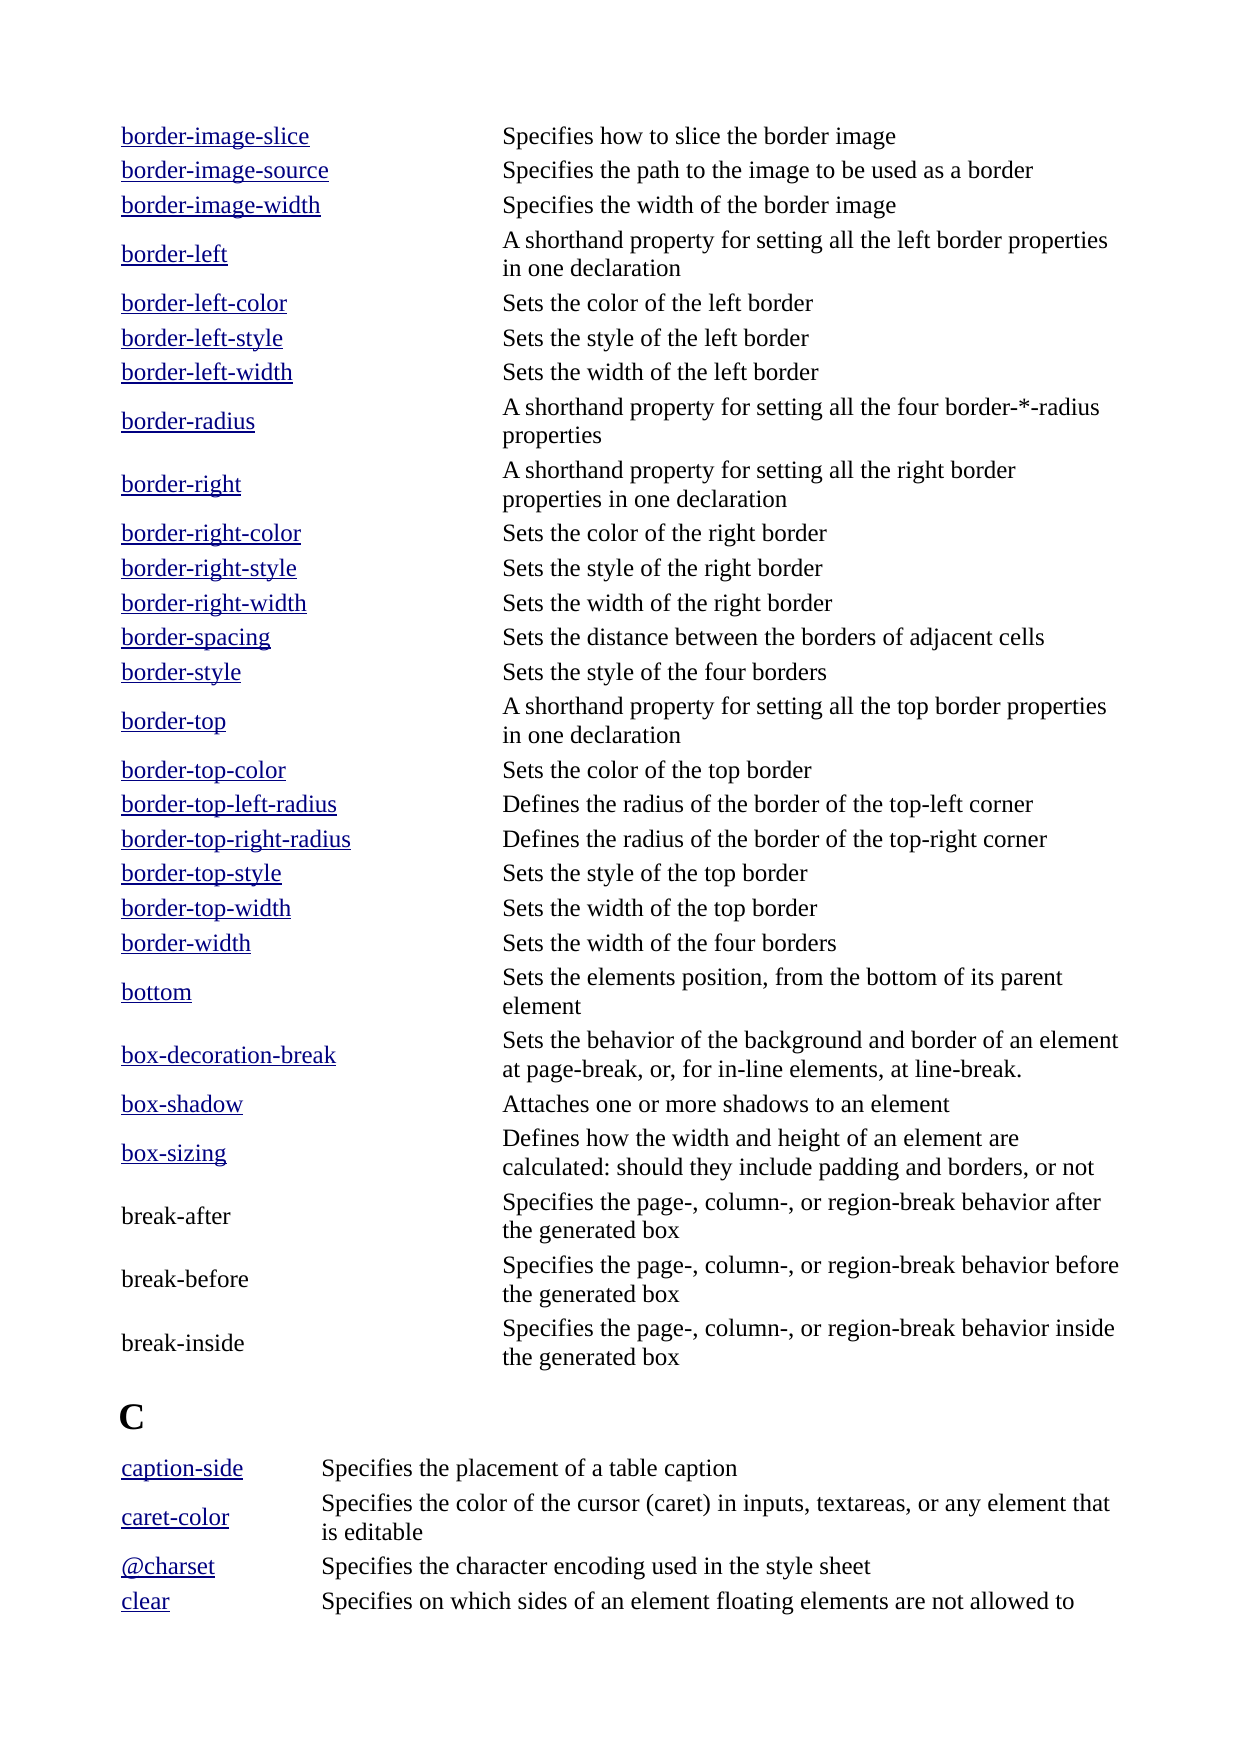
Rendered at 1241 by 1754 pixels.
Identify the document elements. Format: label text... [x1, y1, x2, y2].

table_cell caret-color [118, 1485, 318, 1548]
table_cell border-image-width [118, 187, 499, 222]
table_cell border-style [118, 654, 499, 688]
table_cell Sets the elements position, from the bottom of its parent element [499, 959, 1122, 1023]
table_cell A shorthand property for setting all the top border properties in one declaration [499, 689, 1122, 752]
table_cell Sets the width of the top border [499, 890, 1122, 925]
table_cell border-top-right-radius [118, 821, 499, 856]
table_cell border-right-style [118, 550, 499, 585]
table_cell Sets the style of the left border [499, 320, 1122, 354]
table_cell A shorthand property for setting all the left border properties in one declaration [499, 222, 1122, 285]
table_cell Sets the color of the left border [499, 285, 1122, 320]
table_cell Attaches one or more shadows to an element [499, 1086, 1122, 1121]
table_cell Specifies the character encoding used in the style sheet [318, 1548, 1122, 1583]
table_cell Sets the style of the right border [499, 550, 1122, 585]
table_cell box-sizing [118, 1121, 499, 1184]
table_cell border-image-source [118, 153, 499, 187]
table_cell Specifies how to slice the border image [499, 118, 1122, 153]
table_cell border-left-color [118, 285, 499, 320]
table_cell break-inside [118, 1311, 499, 1374]
table_cell Sets the width of the four borders [499, 925, 1122, 959]
table_cell border-top [118, 689, 499, 752]
table_cell box-shadow [118, 1086, 499, 1121]
table_cell border-top-left-radius [118, 786, 499, 821]
table_cell border-spacing [118, 619, 499, 654]
table_cell Defines the radius of the border of the top-right corner [499, 821, 1122, 856]
table_cell border-radius [118, 389, 499, 452]
table_cell Defines the radius of the border of the top-left corner [499, 786, 1122, 821]
table_cell border-right-color [118, 516, 499, 550]
table_cell border-top-color [118, 752, 499, 786]
table_cell Defines how the width and height of an element are calculated: should they include padding and borders, or not [499, 1121, 1122, 1184]
table_cell Sets the width of the left border [499, 354, 1122, 389]
table_cell Sets the color of the top border [499, 752, 1122, 786]
table_cell border-left-style [118, 320, 499, 354]
table_header Specifies the placement of a table caption [318, 1450, 1122, 1485]
table_cell border-left-width [118, 354, 499, 389]
table_cell A shorthand property for setting all the right border properties in one declaration [499, 452, 1122, 516]
table_cell border-width [118, 925, 499, 959]
table_cell break-before [118, 1247, 499, 1311]
table_cell box-decoration-break [118, 1023, 499, 1086]
table_cell Specifies the width of the border image [499, 187, 1122, 222]
table_cell Sets the style of the top border [499, 856, 1122, 890]
table_cell clear [118, 1583, 318, 1617]
table_cell Specifies the path to the image to be used as a border [499, 153, 1122, 187]
table_cell border-image-slice [118, 118, 499, 153]
table_cell Specifies the page-, column-, or region-break behavior inside the generated box [499, 1311, 1122, 1374]
table_cell border-right-width [118, 585, 499, 619]
table_cell A shorthand property for setting all the four border-*-radius properties [499, 389, 1122, 452]
table_cell Sets the width of the right border [499, 585, 1122, 619]
table_cell Specifies the page-, column-, or region-break behavior before the generated box [499, 1247, 1122, 1311]
table_cell Sets the style of the four borders [499, 654, 1122, 688]
table_cell border-top-width [118, 890, 499, 925]
table_cell Sets the distance between the borders of adjacent cells [499, 619, 1122, 654]
table_cell @charset [118, 1548, 318, 1583]
table_cell border-top-style [118, 856, 499, 890]
table_cell border-right [118, 452, 499, 516]
table_cell Sets the behavior of the background and border of an element at page-break, or, for in-line elements, at line-break. [499, 1023, 1122, 1086]
table_cell Specifies the page-, column-, or region-break behavior after the generated box [499, 1184, 1122, 1247]
table_cell Specifies the color of the cursor (caret) in inputs, textareas, or any element that is editable [318, 1485, 1122, 1548]
table_cell border-left [118, 222, 499, 285]
subtitle C [118, 1395, 1122, 1438]
table_cell bottom [118, 959, 499, 1023]
table_cell Sets the color of the right border [499, 516, 1122, 550]
table_cell Specifies on which sides of an element floating elements are not allowed to [318, 1583, 1122, 1617]
table_cell break-after [118, 1184, 499, 1247]
table_header caption-side [118, 1450, 318, 1485]
